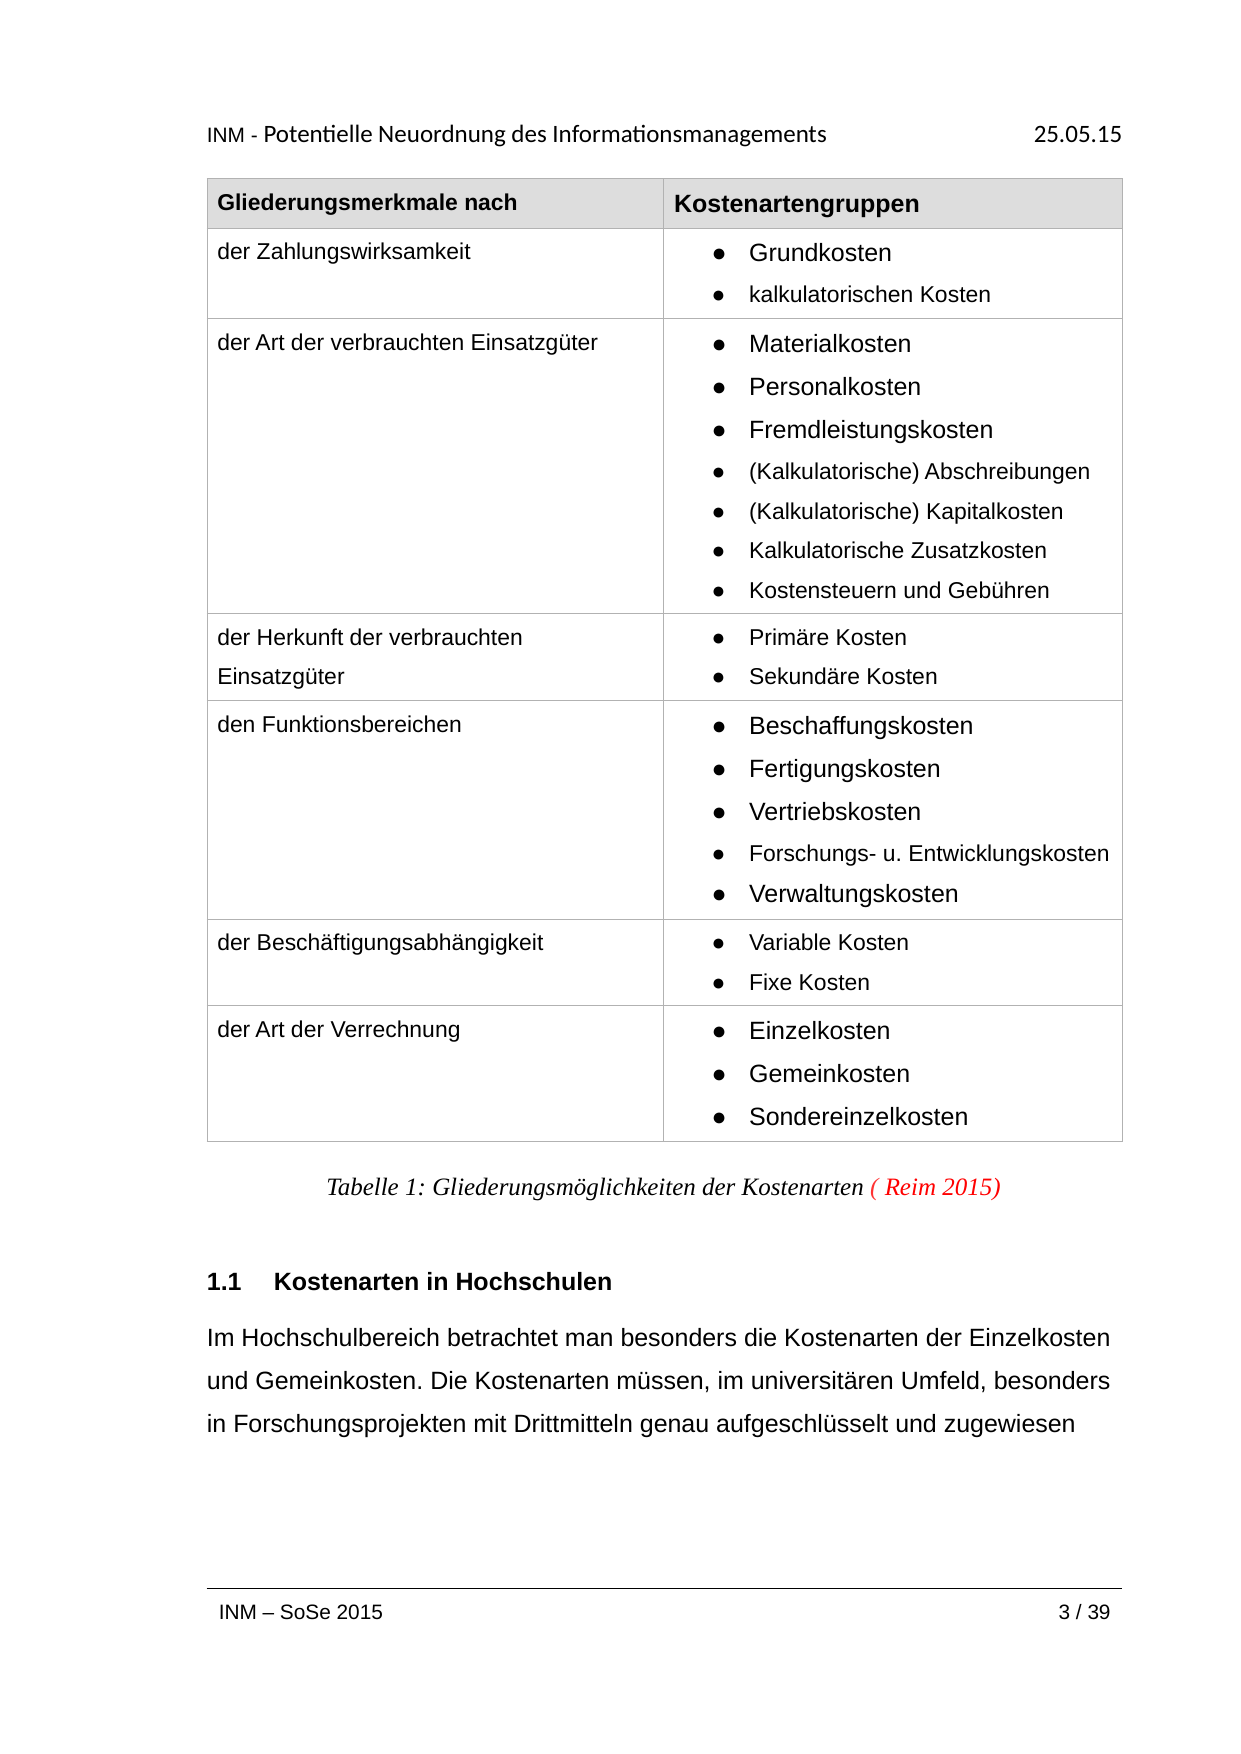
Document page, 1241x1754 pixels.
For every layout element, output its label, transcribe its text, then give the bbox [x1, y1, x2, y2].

table_cell der Herkunft der verbrauchten Einsatzgüter [208, 614, 663, 700]
table_cell der Beschäftigungsabhängigkeit [208, 920, 663, 1005]
table_cell der Zahlungswirksamkeit [208, 229, 663, 318]
table_cell der Art der verbrauchten Einsatzgüter [208, 319, 663, 613]
subtitle Kostenarten in Hochschulen [207, 1267, 1122, 1296]
table_cell Materialkosten Personalkosten Fremdleistungskosten (Kalkulatorische) Abschreibungen (Kalkulatorische) Kapitalkosten Kalkulatorische Zusatzkosten Kostensteuern und Gebühren [664, 319, 1122, 613]
table_header Kostenartengruppen [664, 179, 1122, 228]
table_cell Variable Kosten Fixe Kosten [664, 920, 1122, 1005]
table_header Gliederungsmerkmale nach [208, 179, 663, 228]
table_cell Einzelkosten Gemeinkosten Sondereinzelkosten [664, 1006, 1122, 1141]
text Im Hochschulbereich betrachtet man besonders die Kostenarten der Einzelkosten und Gemeinkosten. Die Kostenarten müssen, im universitären Umfeld, besonders in Forschungsprojekten mit Drittmitteln genau aufgeschlüsselt und zugewiesen [207, 1323, 1122, 1438]
table_cell Beschaffungskosten Fertigungskosten Vertriebskosten Forschungs- u. Entwicklungskosten Verwaltungskosten [664, 701, 1122, 919]
table_cell der Art der Verrechnung [208, 1006, 663, 1141]
table_cell den Funktionsbereichen [208, 701, 663, 919]
table_cell Grundkosten kalkulatorischen Kosten [664, 229, 1122, 318]
table_cell Primäre Kosten Sekundäre Kosten [664, 614, 1122, 700]
text Tabelle 1: Gliederungsmöglichkeiten der Kostenarten ( Reim 2015) [207, 1172, 1122, 1200]
